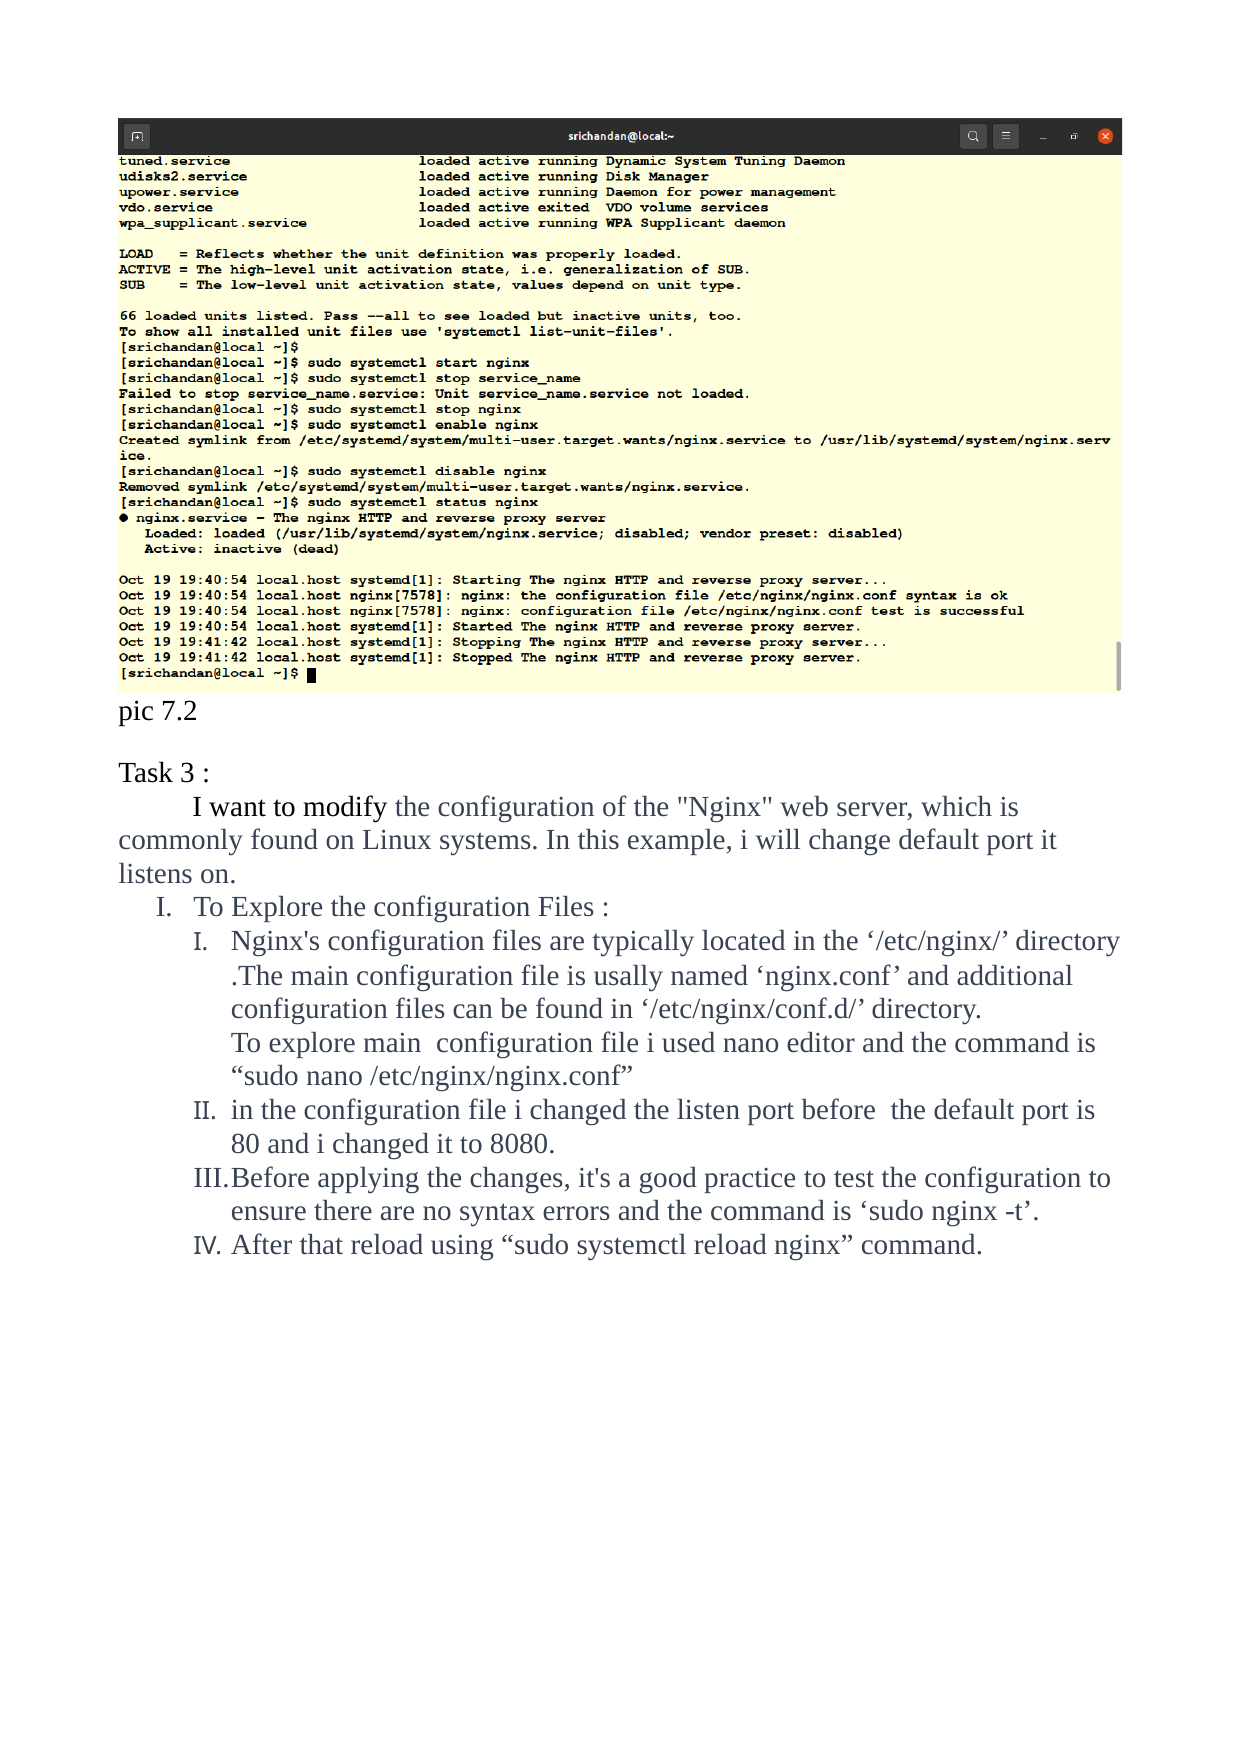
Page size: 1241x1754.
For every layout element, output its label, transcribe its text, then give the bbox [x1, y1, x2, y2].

list in the configuration file i changed the listen port before the default port is 80 and i changed it to 8080. [193, 1092, 1122, 1160]
list To Explore the configuration Files : [156, 889, 1122, 923]
list After that reload using “sudo systemctl reload nginx” command. [193, 1227, 1122, 1262]
list Before applying the changes, it's a good practice to test the configuration to ensure there are no syntax errors and the command is ‘sudo nginx -t’. [193, 1160, 1122, 1227]
list To explore main configuration file i used nano editor and the command is “sudo nano /etc/nginx/nginx.conf” [193, 1025, 1122, 1092]
list Nginx's configuration files are typically located in the ‘/etc/nginx/’ directory .The main configuration file is usally named ‘nginx.conf’ and additional configuration files can be found in ‘/etc/nginx/conf.d/’ directory. [193, 923, 1122, 1025]
text I want to modify the configuration of the "Nginx" web server, which is commonly found on Linux systems. In this example, i will change default port it listens on. [118, 789, 1122, 889]
text Task 3 : [118, 755, 1122, 789]
picture [118, 118, 1123, 693]
text pic 7.2 [118, 693, 1122, 727]
